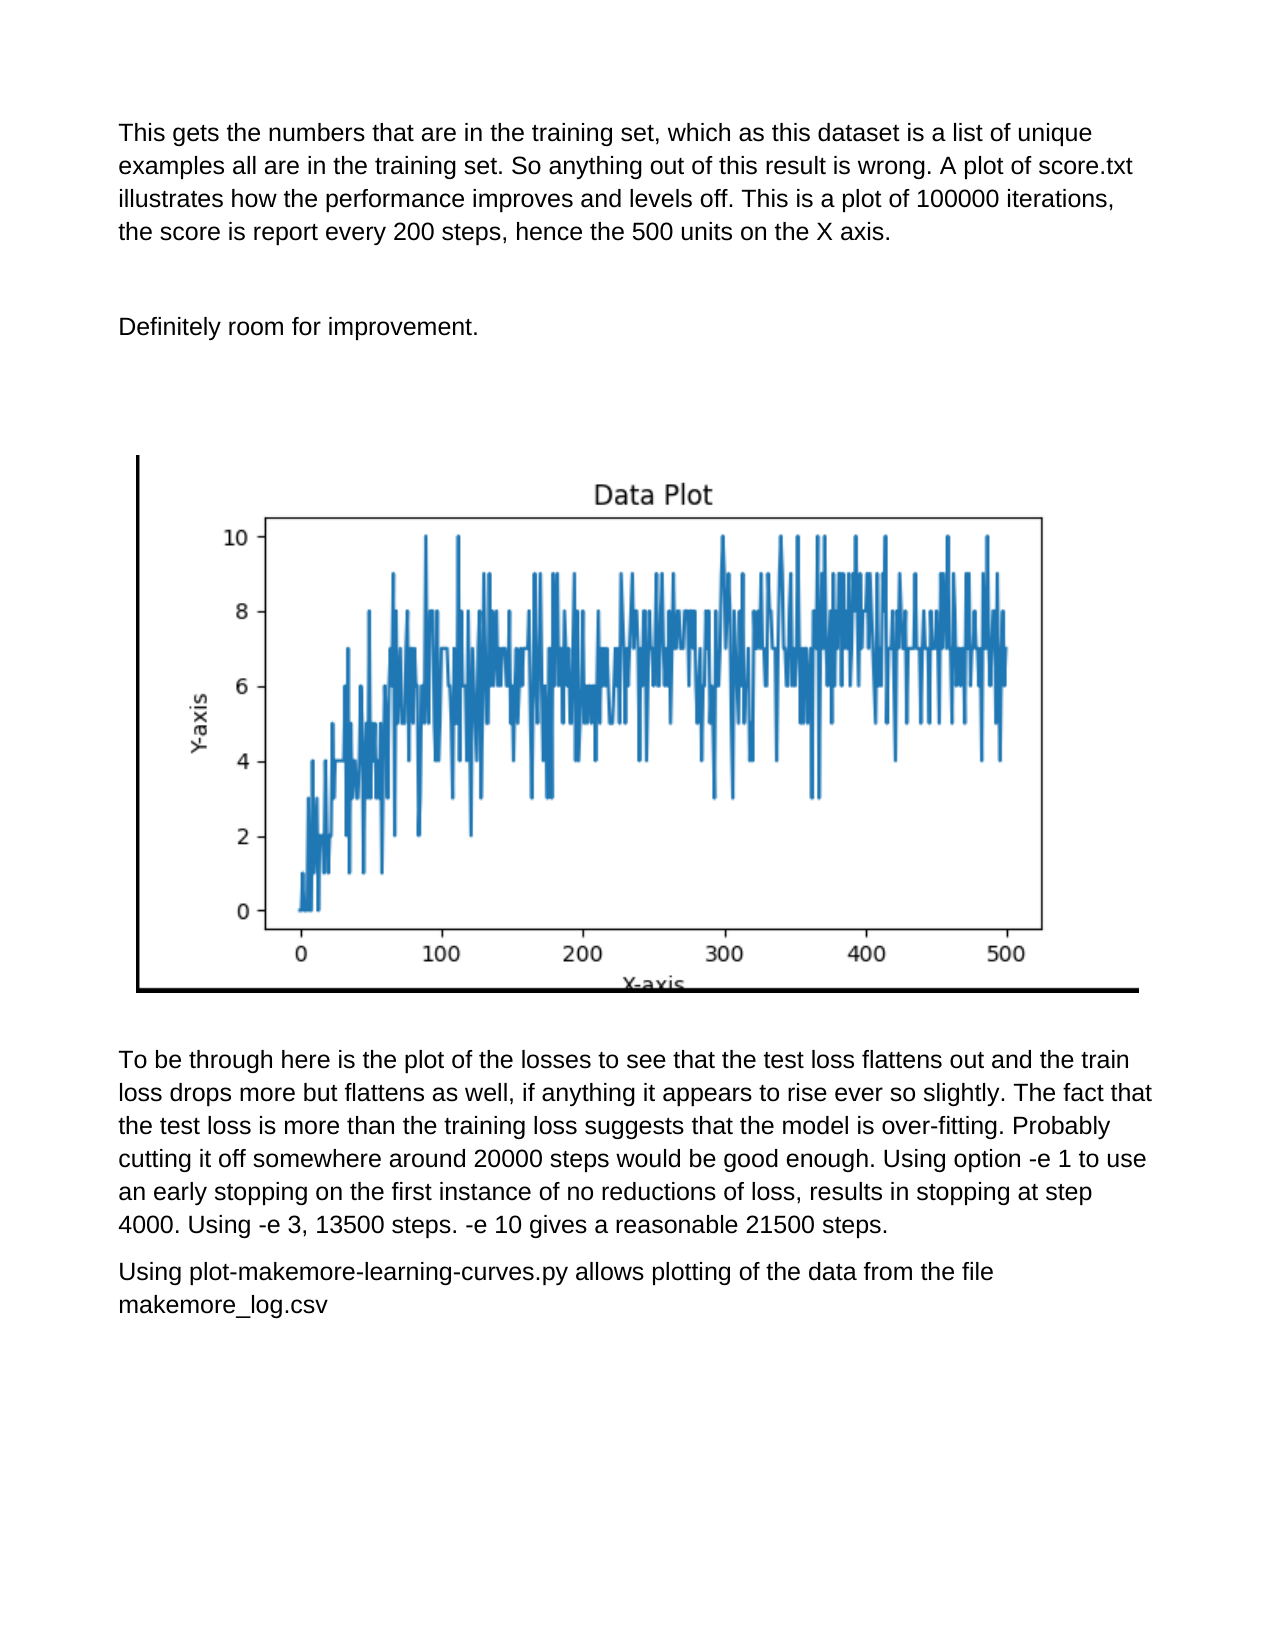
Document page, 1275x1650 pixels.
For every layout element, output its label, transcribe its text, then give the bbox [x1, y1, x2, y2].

text Definitely room for improvement. [118, 312, 1157, 341]
picture [136, 455, 1139, 993]
text To be through here is the plot of the losses to see that the test loss flattens out and the train loss drops more but flattens as well, if anything it appears to rise ever so slightly. The fact that the test loss is more than the training loss suggests that the model is over-fitting. Probably cutting it off somewhere around 20000 steps would be good enough. Using option -e 1 to use an early stopping on the first instance of no reductions of loss, results in stopping at step 4000. Using -e 3, 13500 steps. -e 10 gives a reasonable 21500 steps. [118, 1044, 1157, 1238]
text This gets the numbers that are in the training set, which as this dataset is a list of unique examples all are in the training set. So anything out of this result is wrong. A plot of score.txt illustrates how the performance improves and levels off. This is a plot of 100000 iterations, the score is report every 200 steps, hence the 500 units on the X axis. [118, 118, 1157, 246]
text Using plot-makemore-learning-curves.py allows plotting of the data from the file makemore_log.csv [118, 1257, 1157, 1319]
